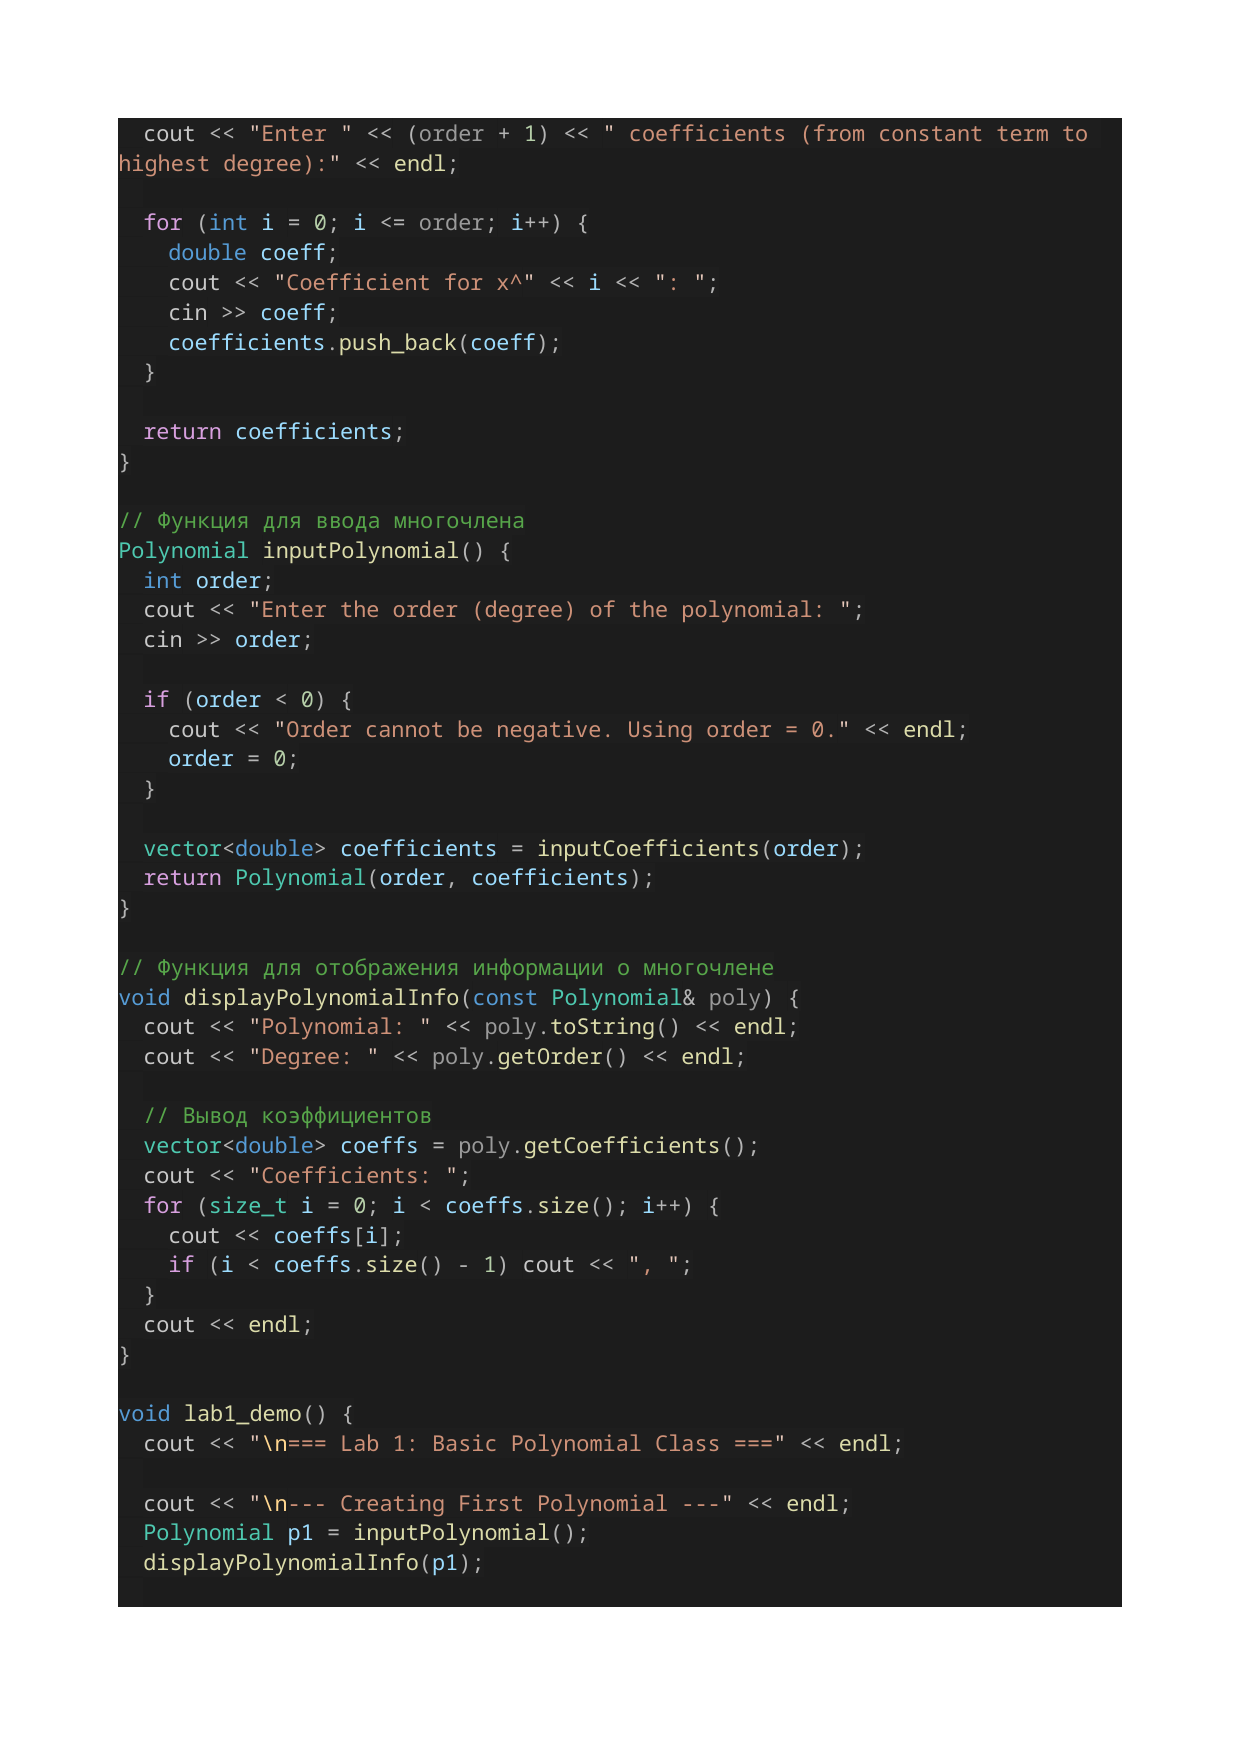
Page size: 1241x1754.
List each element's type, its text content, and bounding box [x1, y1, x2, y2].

table_header cout << "Enter " << (order + 1) << " coefficients (from constant term to highest degree):" << endl; for (int i = 0; i <= order; i++) { double coeff; cout << "Coefficient for x^" << i << ": "; cin >> coeff; coefficients.push_back(coeff); } return coefficients; } // Функция для ввода многочлена Polynomial inputPolynomial() { int order; cout << "Enter the order (degree) of the polynomial: "; cin >> order; if (order < 0) { cout << "Order cannot be negative. Using order = 0." << endl; order = 0; } vector<double> coefficients = inputCoefficients(order); return Polynomial(order, coefficients); } // Функция для отображения информации о многочлене void displayPolynomialInfo(const Polynomial& poly) { cout << "Polynomial: " << poly.toString() << endl; cout << "Degree: " << poly.getOrder() << endl; // Вывод коэффициентов vector<double> coeffs = poly.getCoefficients(); cout << "Coefficients: "; for (size_t i = 0; i < coeffs.size(); i++) { cout << coeffs[i]; if (i < coeffs.size() - 1) cout << ", "; } cout << endl; } void lab1_demo() { cout << "\n=== Lab 1: Basic Polynomial Class ===" << endl; cout << "\n--- Creating First Polynomial ---" << endl; Polynomial p1 = inputPolynomial(); displayPolynomialInfo(p1); [118, 118, 1122, 1607]
